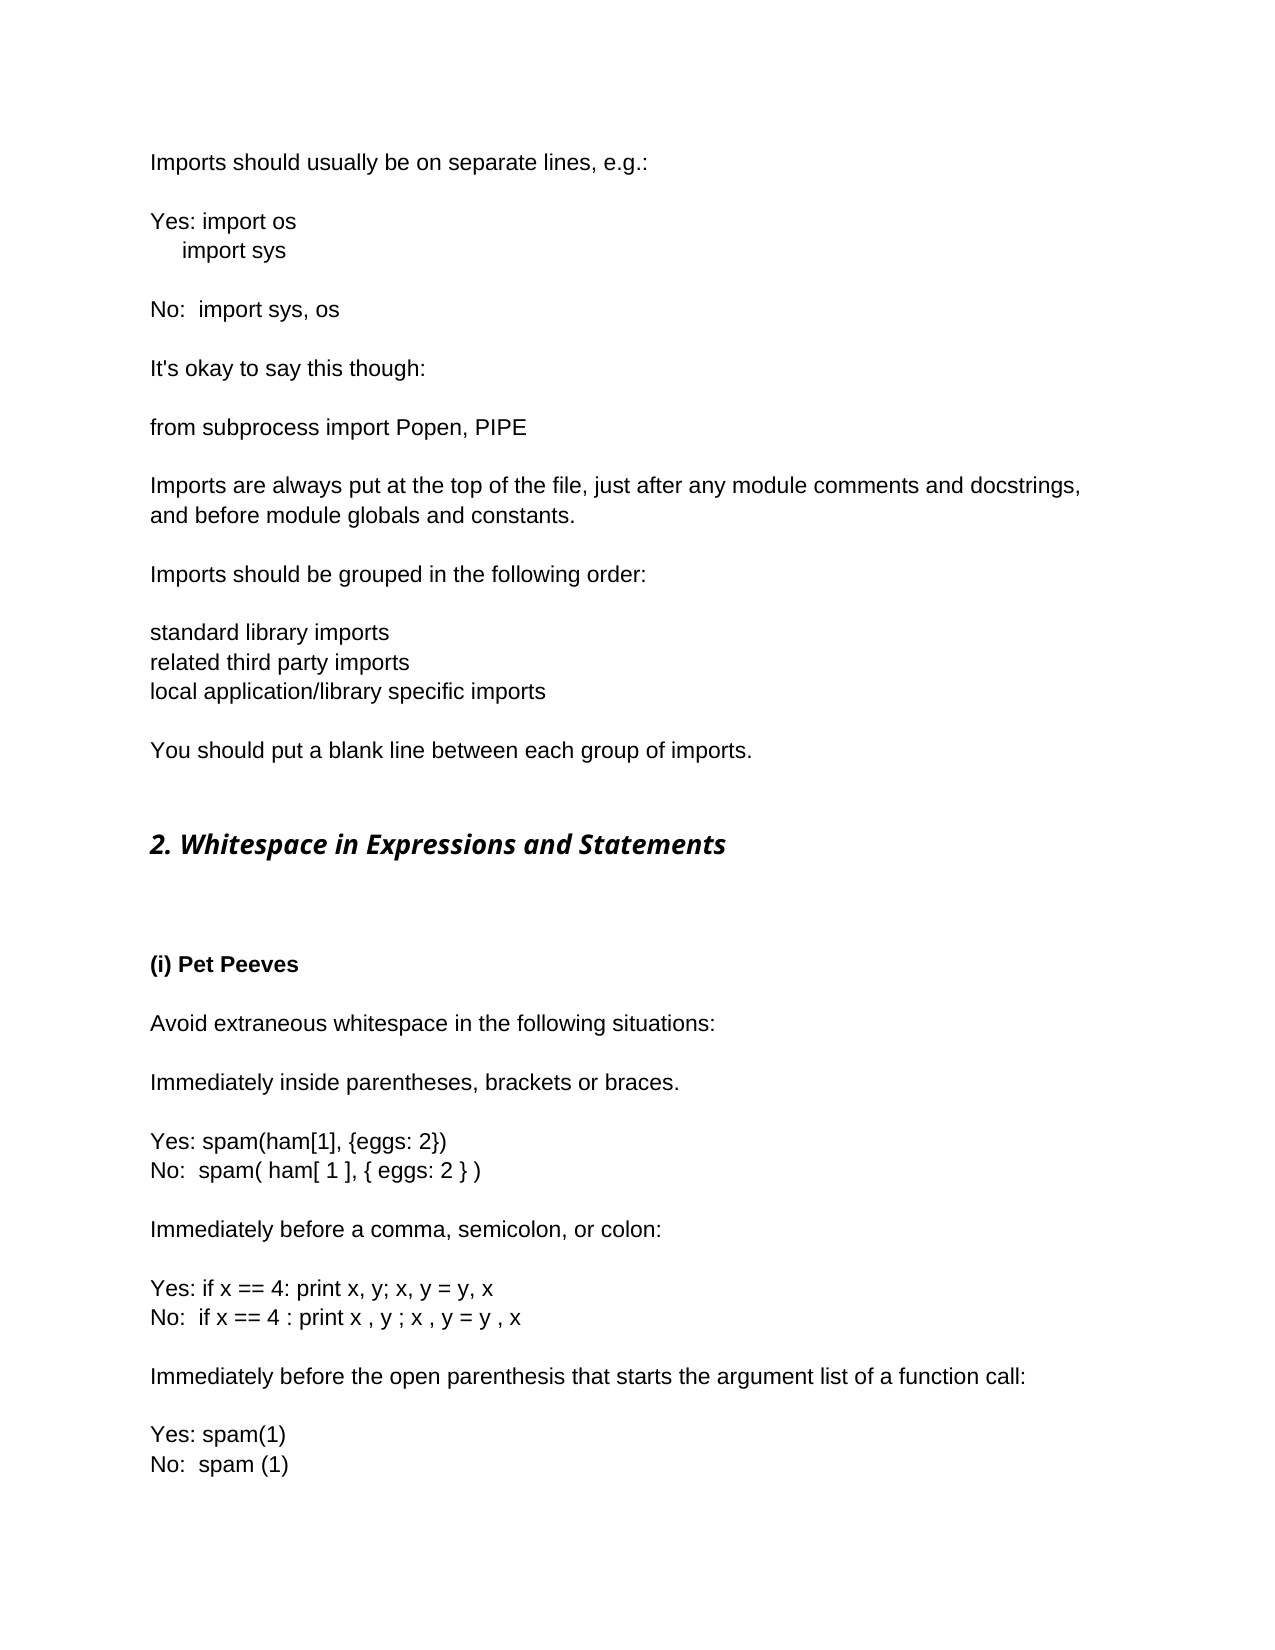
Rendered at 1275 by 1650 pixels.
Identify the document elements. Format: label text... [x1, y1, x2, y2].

text No: spam (1) [150, 1451, 1125, 1477]
text standard library imports [150, 620, 1125, 646]
text No: if x == 4 : print x , y ; x , y = y , x [150, 1304, 1125, 1330]
text No: spam( ham[ 1 ], { eggs: 2 } ) [150, 1158, 1125, 1183]
text Immediately before the open parenthesis that starts the argument list of a function call: [150, 1363, 1125, 1389]
text Yes: import os [150, 209, 1125, 234]
text Avoid extraneous whitespace in the following situations: [150, 1011, 1125, 1036]
text Imports are always put at the top of the file, just after any module comments and docstrings, and before module globals and constants. [150, 473, 1125, 528]
text Yes: if x == 4: print x, y; x, y = y, x [150, 1275, 1125, 1301]
text You should put a blank line between each group of imports. [150, 737, 1125, 763]
text Yes: spam(1) [150, 1422, 1125, 1448]
text from subprocess import Popen, PIPE [150, 414, 1125, 440]
text Imports should usually be on separate lines, e.g.: [150, 150, 1125, 176]
text Imports should be grouped in the following order: [150, 561, 1125, 587]
text Immediately inside parentheses, brackets or braces. [150, 1069, 1125, 1095]
text import sys [150, 238, 1125, 264]
text It's okay to say this though: [150, 356, 1125, 381]
text related third party imports [150, 649, 1125, 675]
text Yes: spam(ham[1], {eggs: 2}) [150, 1128, 1125, 1154]
subtitle 2. Whitespace in Expressions and Statements [150, 826, 1125, 862]
text Immediately before a comma, semicolon, or colon: [150, 1216, 1125, 1242]
text No: import sys, os [150, 297, 1125, 322]
text local application/library specific imports [150, 679, 1125, 704]
text (i) Pet Peeves [150, 952, 1125, 978]
